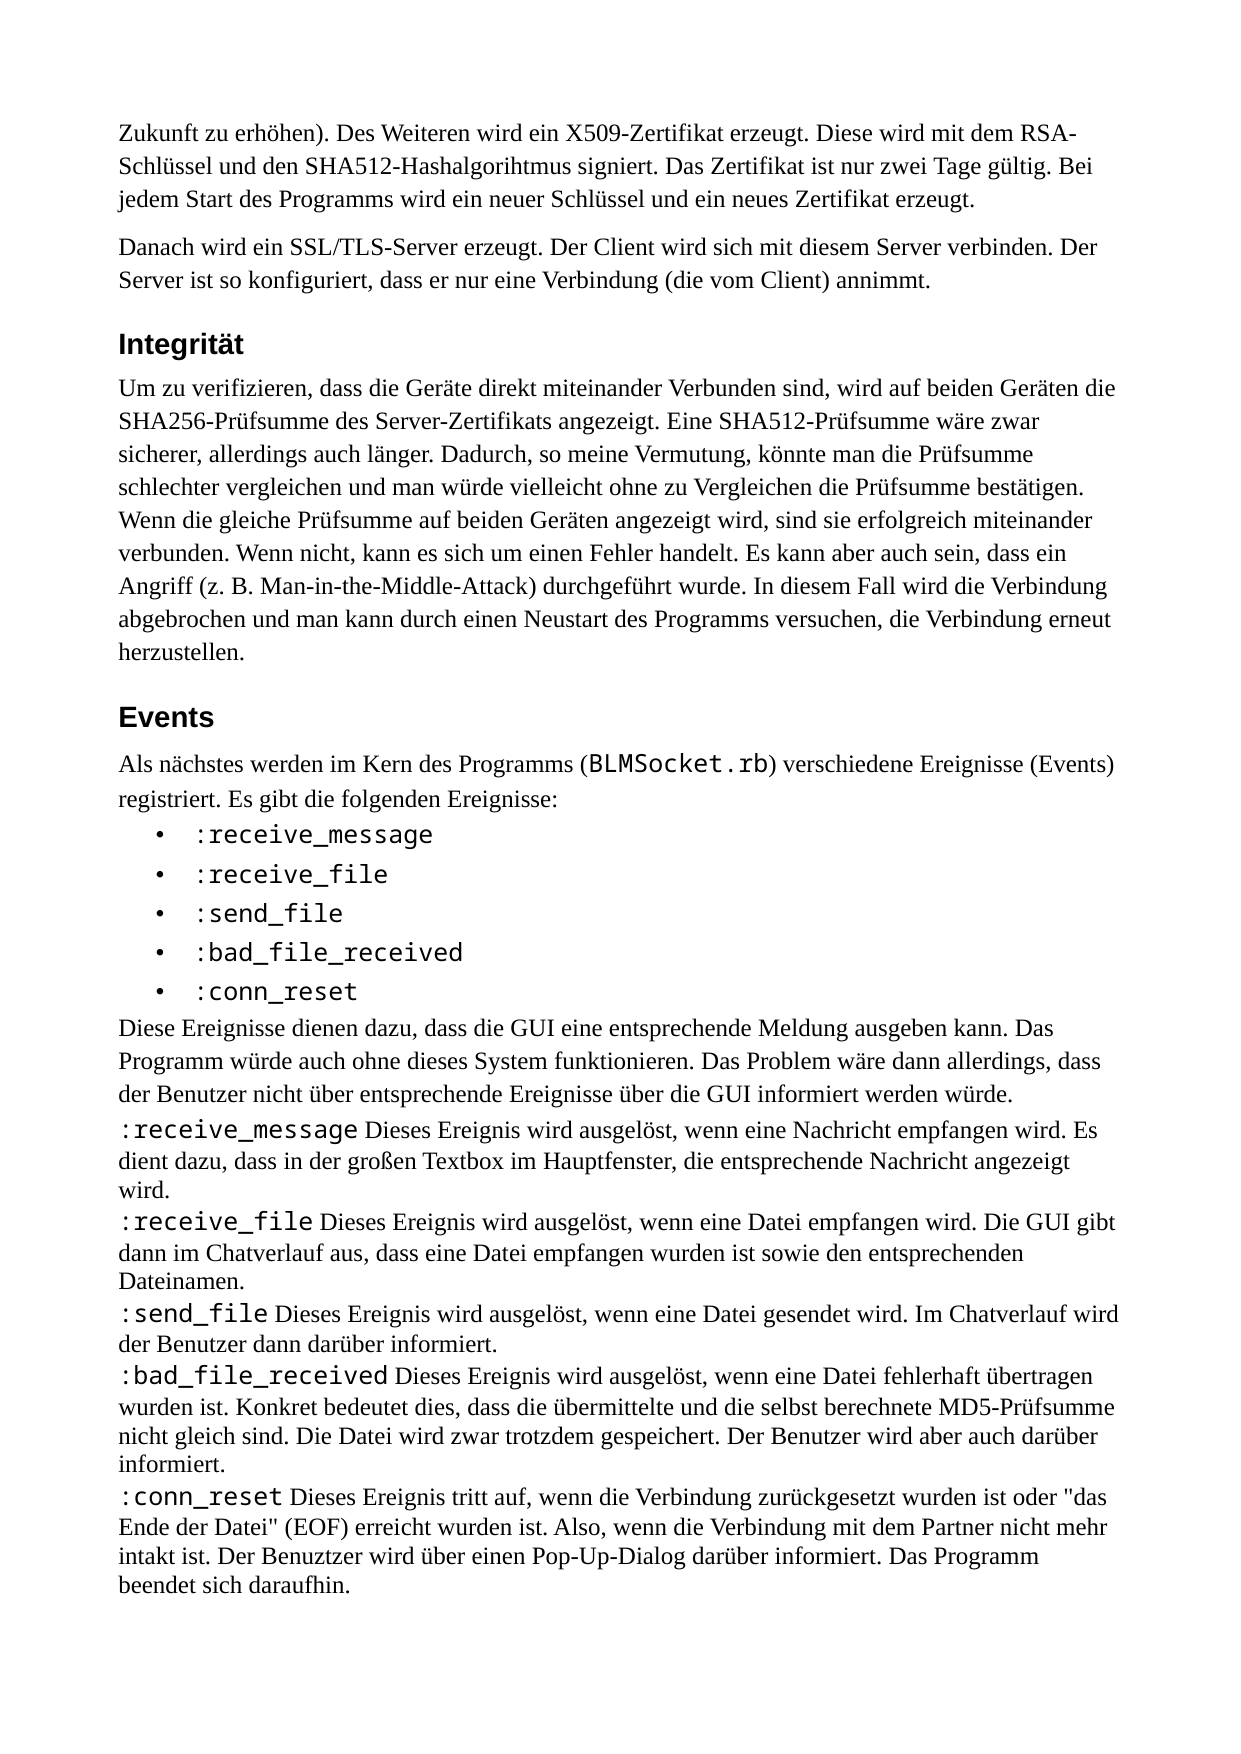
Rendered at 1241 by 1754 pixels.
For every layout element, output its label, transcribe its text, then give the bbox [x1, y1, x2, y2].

list :conn_reset [156, 974, 1122, 1008]
list :receive_file [156, 856, 1122, 890]
list :send_file [156, 896, 1122, 929]
list :bad_file_received [156, 935, 1122, 969]
text :bad_file_received Dieses Ereignis wird ausgelöst, wenn eine Datei fehlerhaft übertragen wurden ist. Konkret bedeutet dies, dass die übermittelte und die selbst berechnete MD5-Prüfsumme nicht gleich sind. Die Datei wird zwar trotzdem gespeichert. Der Benutzer wird aber auch darüber informiert. [118, 1358, 1122, 1478]
text Als nächstes werden im Kern des Programms (BLMSocket.rb) verschiedene Ereignisse (Events) registriert. Es gibt die folgenden Ereignisse: [118, 746, 1122, 813]
text :receive_file Dieses Ereignis wird ausgelöst, wenn eine Datei empfangen wird. Die GUI gibt dann im Chatverlauf aus, dass eine Datei empfangen wurden ist sowie den entsprechenden Dateinamen. [118, 1204, 1122, 1295]
text :receive_message Dieses Ereignis wird ausgelöst, wenn eine Nachricht empfangen wird. Es dient dazu, dass in der großen Textbox im Hauptfenster, die entsprechende Nachricht angezeigt wird. [118, 1112, 1122, 1204]
subtitle Integrität [118, 327, 1122, 361]
text Diese Ereignisse dienen dazu, dass die GUI eine entsprechende Meldung ausgeben kann. Das Programm würde auch ohne dieses System funktionieren. Das Problem wäre dann allerdings, dass der Benutzer nicht über entsprechende Ereignisse über die GUI informiert werden würde. [118, 1013, 1122, 1108]
text Zukunft zu erhöhen). Des Weiteren wird ein X509-Zertifikat erzeugt. Diese wird mit dem RSA-Schlüssel und den SHA512-Hashalgorihtmus signiert. Das Zertifikat ist nur zwei Tage gültig. Bei jedem Start des Programms wird ein neuer Schlüssel und ein neues Zertifikat erzeugt. [118, 118, 1122, 213]
text :conn_reset Dieses Ereignis tritt auf, wenn die Verbindung zurückgesetzt wurden ist oder "das Ende der Datei" (EOF) erreicht wurden ist. Also, wenn die Verbindung mit dem Partner nicht mehr intakt ist. Der Benuztzer wird über einen Pop-Up-Dialog darüber informiert. Das Programm beendet sich daraufhin. [118, 1478, 1122, 1599]
list :receive_message [156, 817, 1122, 851]
text Um zu verifizieren, dass die Geräte direkt miteinander Verbunden sind, wird auf beiden Geräten die SHA256-Prüfsumme des Server-Zertifikats angezeigt. Eine SHA512-Prüfsumme wäre zwar sicherer, allerdings auch länger. Dadurch, so meine Vermutung, könnte man die Prüfsumme schlechter vergleichen und man würde vielleicht ohne zu Vergleichen die Prüfsumme bestätigen. Wenn die gleiche Prüfsumme auf beiden Geräten angezeigt wird, sind sie erfolgreich miteinander verbunden. Wenn nicht, kann es sich um einen Fehler handelt. Es kann aber auch sein, dass ein Angriff (z. B. Man-in-the-Middle-Attack) durchgeführt wurde. In diesem Fall wird die Verbindung abgebrochen und man kann durch einen Neustart des Programms versuchen, die Verbindung erneut herzustellen. [118, 373, 1122, 666]
text Danach wird ein SSL/TLS-Server erzeugt. Der Client wird sich mit diesem Server verbinden. Der Server ist so konfiguriert, dass er nur eine Verbindung (die vom Client) annimmt. [118, 232, 1122, 293]
text :send_file Dieses Ereignis wird ausgelöst, wenn eine Datei gesendet wird. Im Chatverlauf wird der Benutzer dann darüber informiert. [118, 1295, 1122, 1358]
subtitle Events [118, 699, 1122, 733]
